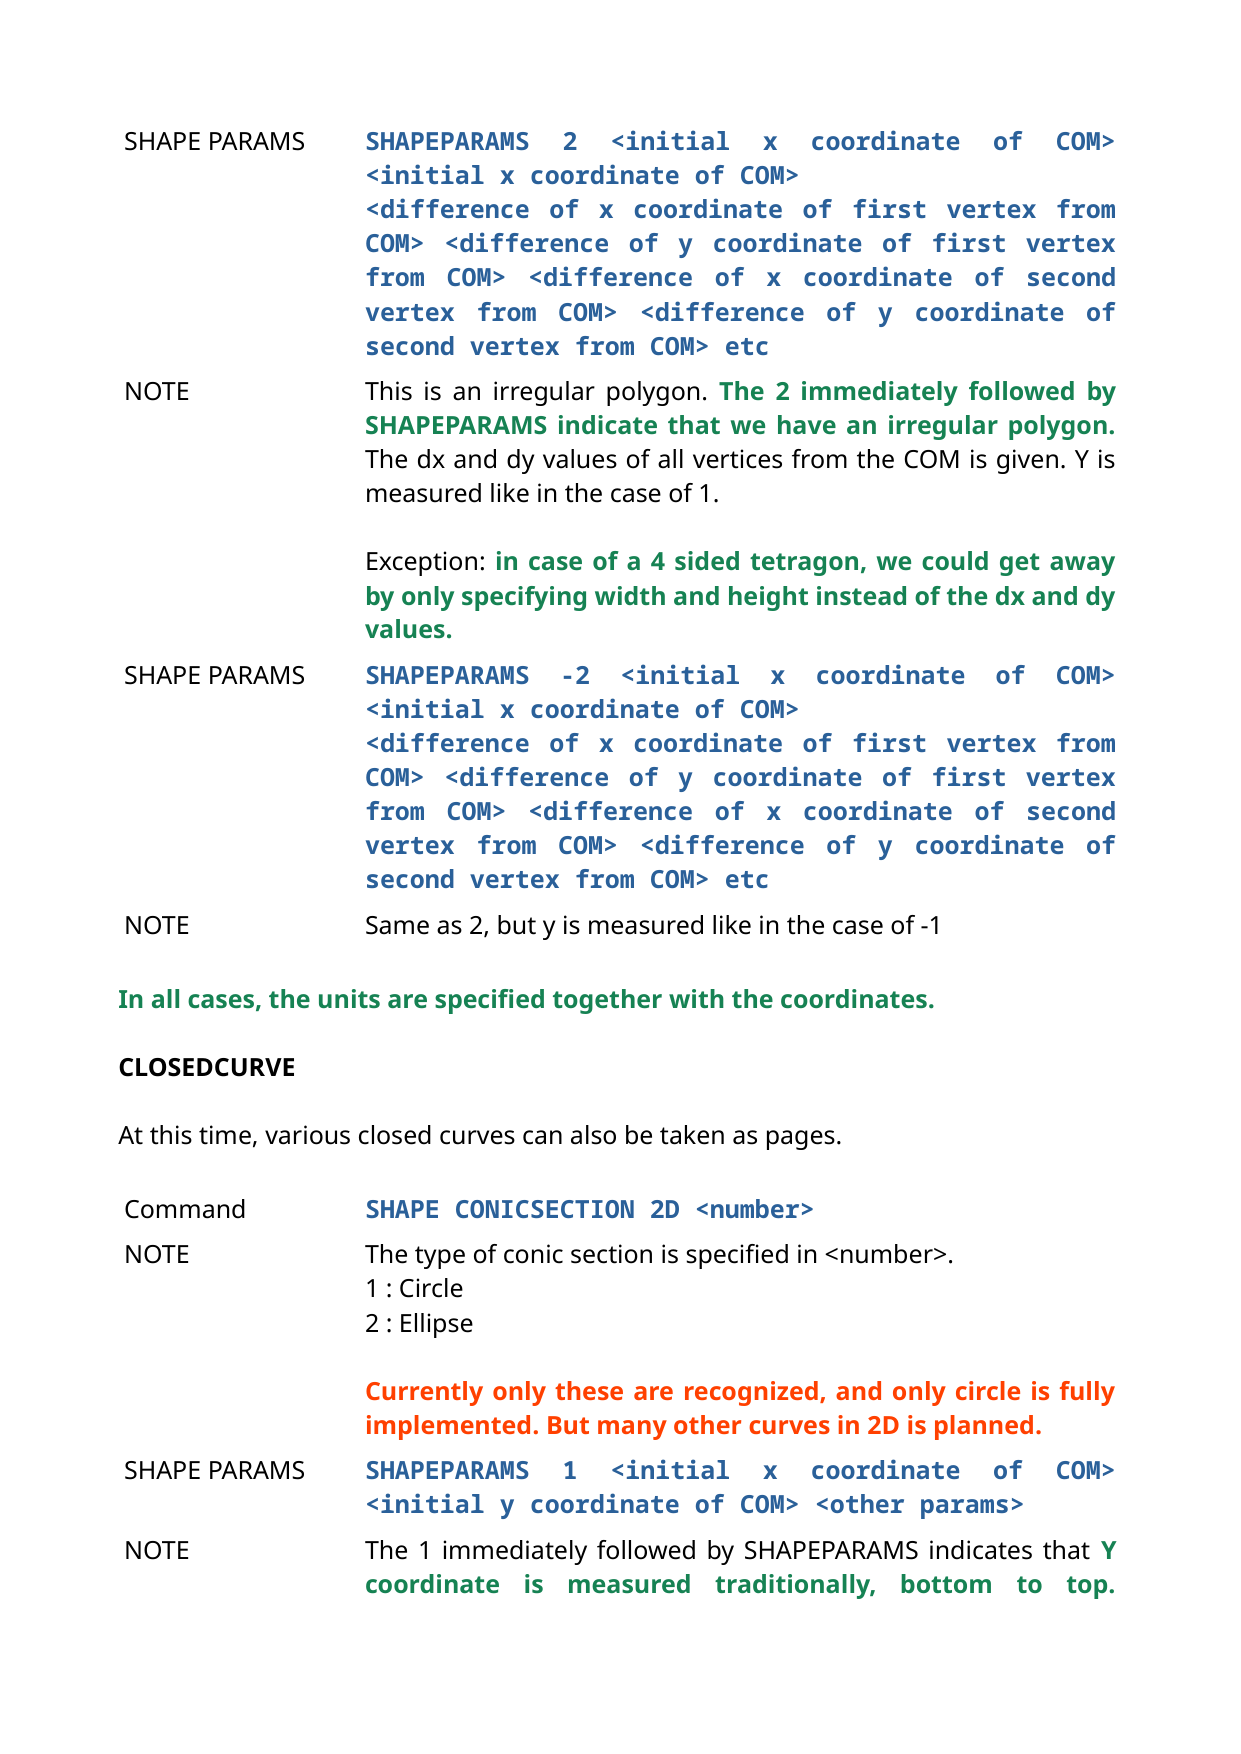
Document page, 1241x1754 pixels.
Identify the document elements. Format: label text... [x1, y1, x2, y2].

text In all cases, the units are specified together with the coordinates. [118, 981, 1122, 1016]
table_cell SHAPEPARAMS -2 <initial x coordinate of COM> <initial x coordinate of COM> <difference of x coordinate of first vertex from COM> <difference of y coordinate of first vertex from COM> <difference of x coordinate of second vertex from COM> <difference of y coordinate of second vertex from COM> etc [359, 652, 1122, 902]
table_cell The type of conic section is specified in <number>. 1 : Circle 2 : Ellipse Currently only these are recognized, and only circle is fully implemented. But many other curves in 2D is planned. [359, 1231, 1122, 1447]
table_cell Same as 2, but y is measured like in the case of -1 [359, 902, 1122, 947]
table_cell SHAPEPARAMS 1 <initial x coordinate of COM> <initial y coordinate of COM> <other params> [359, 1447, 1122, 1527]
table_cell NOTE [118, 368, 359, 652]
table_cell NOTE [118, 1231, 359, 1447]
table_cell SHAPE PARAMS [118, 652, 359, 902]
text At this time, various closed curves can also be taken as pages. [118, 1118, 1122, 1152]
table_header Command [118, 1186, 359, 1231]
table_cell NOTE [118, 902, 359, 947]
table_cell SHAPE PARAMS [118, 1447, 359, 1527]
table_header SHAPE CONICSECTION 2D <number> [359, 1186, 1122, 1231]
table_cell The 1 immediately followed by SHAPEPARAMS indicates that Y coordinate is measured traditionally, bottom to top. [359, 1527, 1122, 1606]
table_cell This is an irregular polygon. The 2 immediately followed by SHAPEPARAMS indicate that we have an irregular polygon. The dx and dy values of all vertices from the COM is given. Y is measured like in the case of 1. Exception: in case of a 4 sided tetragon, we could get away by only specifying width and height instead of the dx and dy values. [359, 368, 1122, 652]
table_cell SHAPE PARAMS [118, 118, 359, 368]
table_cell SHAPEPARAMS 2 <initial x coordinate of COM> <initial x coordinate of COM> <difference of x coordinate of first vertex from COM> <difference of y coordinate of first vertex from COM> <difference of x coordinate of second vertex from COM> <difference of y coordinate of second vertex from COM> etc [359, 118, 1122, 368]
text CLOSEDCURVE [118, 1049, 1122, 1084]
table_cell NOTE [118, 1527, 359, 1606]
